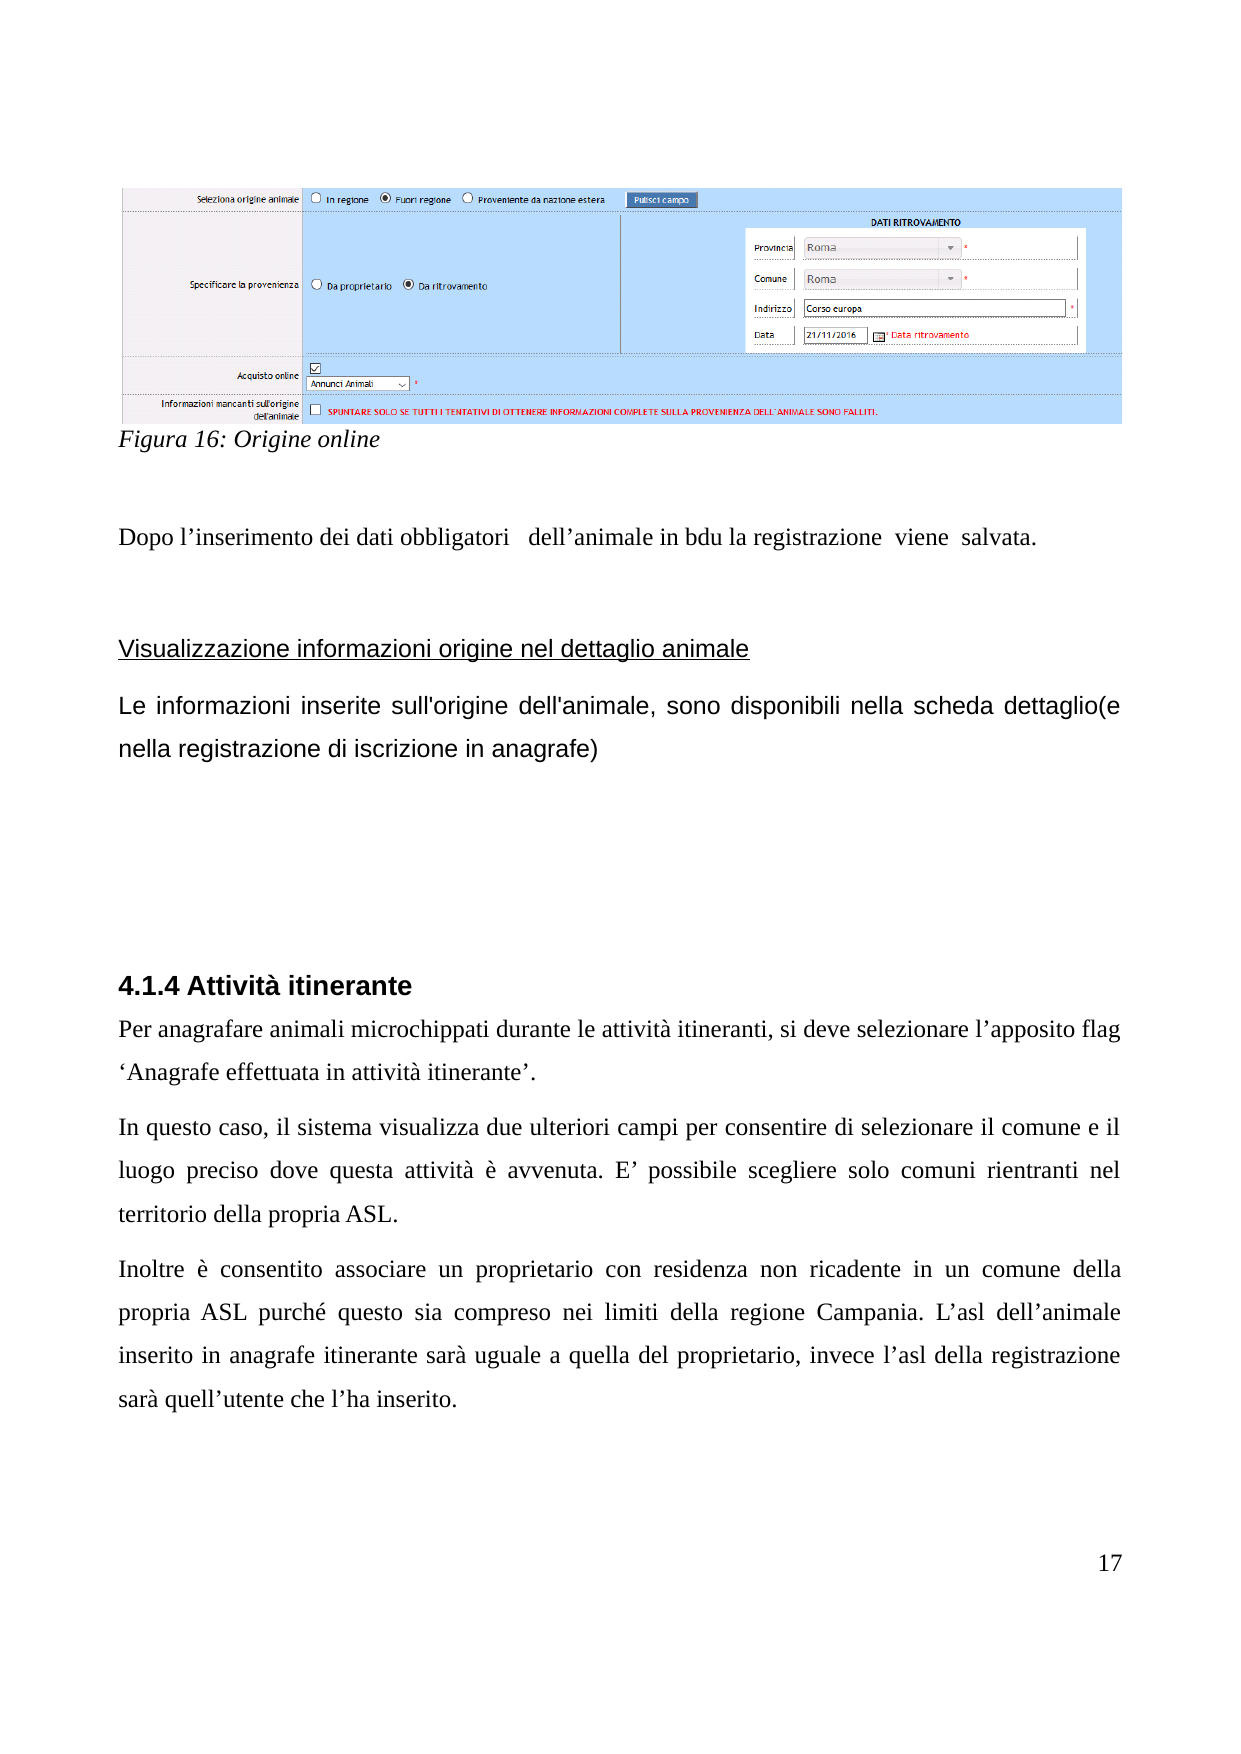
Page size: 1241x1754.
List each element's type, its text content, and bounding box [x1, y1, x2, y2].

text Figura 16: Origine online [118, 424, 1122, 452]
text Visualizzazione informazioni origine nel dettaglio animale [118, 634, 1122, 662]
text Dopo l’inserimento dei dati obbligatori dell’animale in bdu la registrazione viene salvata. [118, 522, 1122, 551]
text Inoltre è consentito associare un proprietario con residenza non ricadente in un comune della propria ASL purché questo sia compreso nei limiti della regione Campania. L’asl dell’animale inserito in anagrafe itinerante sarà uguale a quella del proprietario, invece l’asl della registrazione sarà quell’utente che l’ha inserito. [118, 1254, 1122, 1412]
text Le informazioni inserite sull'origine dell'animale, sono disponibili nella scheda dettaglio(e nella registrazione di iscrizione in anagrafe) [118, 691, 1122, 763]
picture [118, 188, 1123, 424]
text Per anagrafare animali microchippati durante le attività itineranti, si deve selezionare l’apposito flag ‘Anagrafe effettuata in attività itinerante’. [118, 1014, 1122, 1086]
subtitle 4.1.4 Attività itinerante [118, 969, 1122, 1001]
text In questo caso, il sistema visualizza due ulteriori campi per consentire di selezionare il comune e il luogo preciso dove questa attività è avvenuta. E’ possibile scegliere solo comuni rientranti nel territorio della propria ASL. [118, 1112, 1122, 1227]
